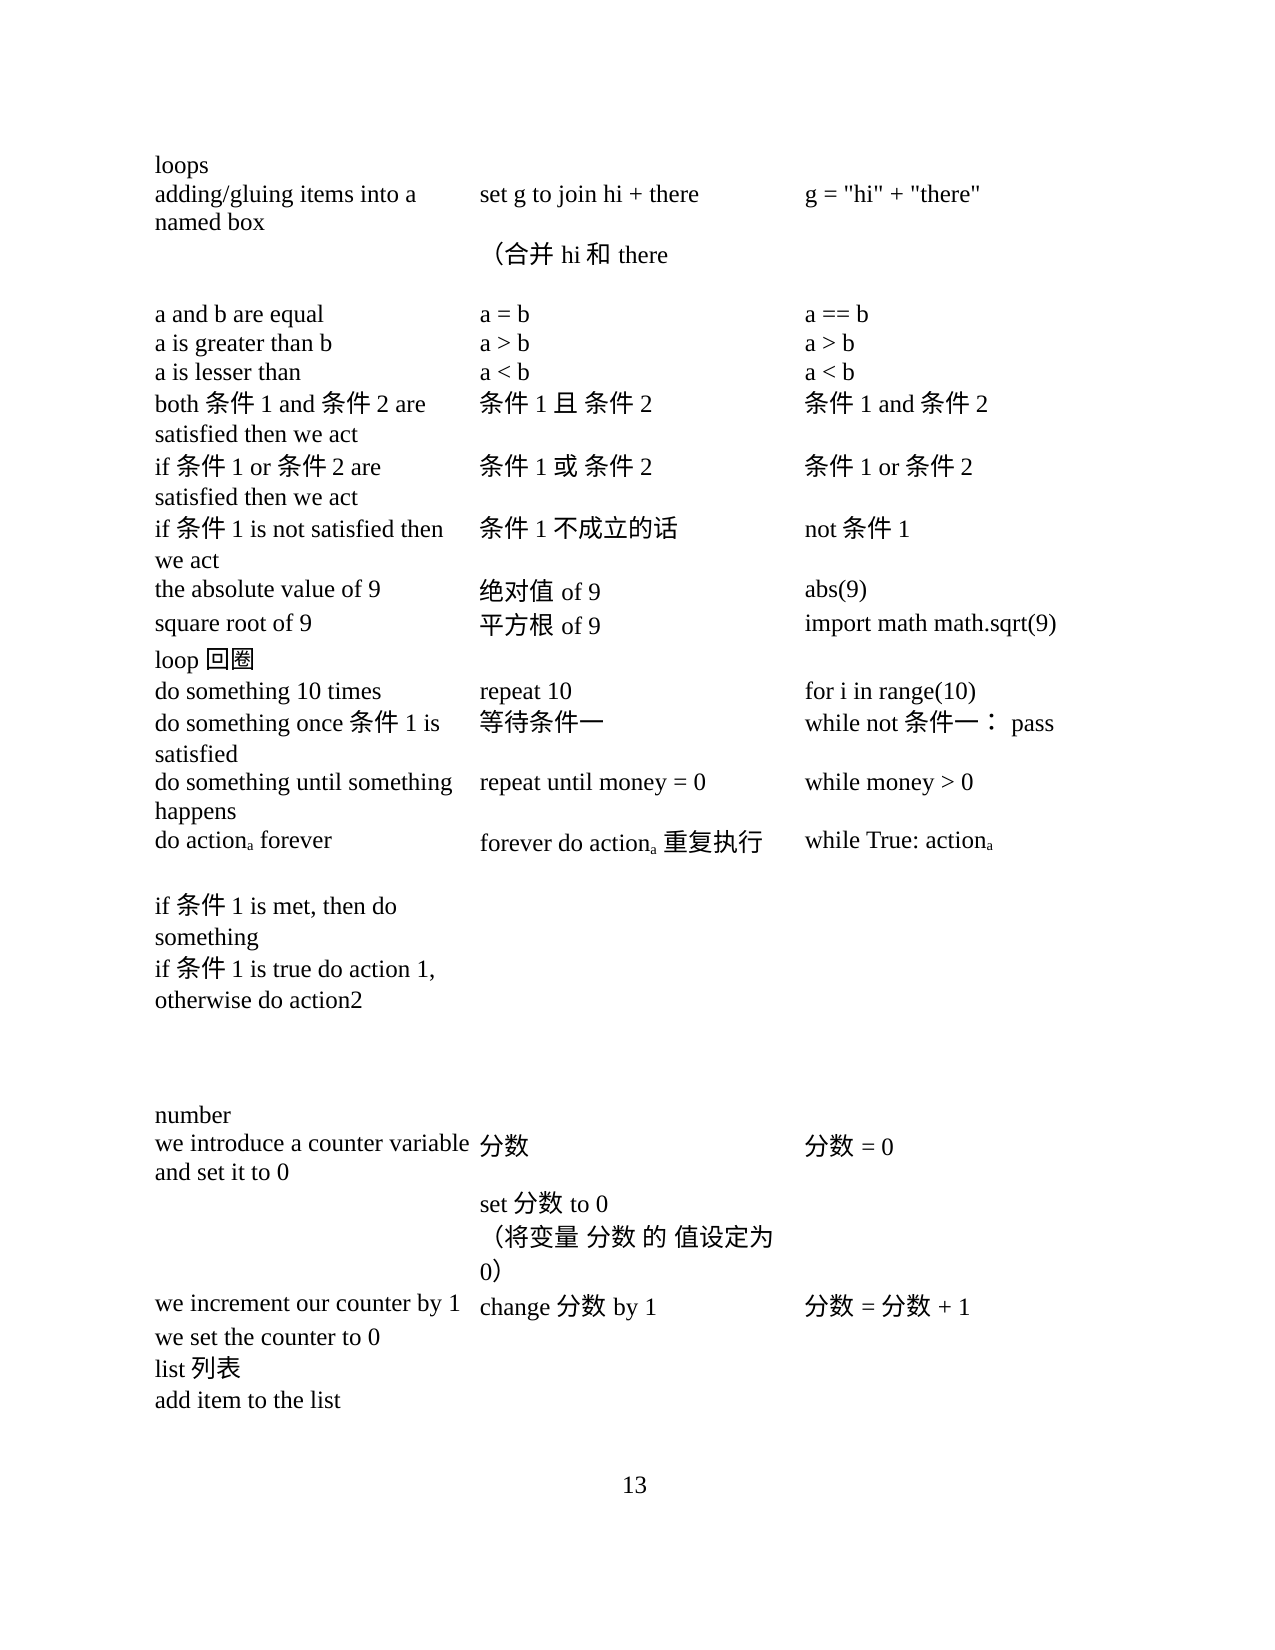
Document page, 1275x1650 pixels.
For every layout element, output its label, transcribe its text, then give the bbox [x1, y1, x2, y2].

table_cell while money > 0 [800, 768, 1125, 825]
table_cell [475, 888, 800, 951]
table_cell [800, 951, 1125, 1013]
table_header [800, 1100, 1125, 1128]
table_cell while not 条件一： pass [800, 705, 1125, 767]
table_cell 分数 = 0 [800, 1129, 1125, 1186]
table_header [800, 642, 1125, 676]
table_cell a > b [475, 328, 800, 357]
table_cell 分数 [475, 1129, 800, 1186]
table_cell [475, 1042, 800, 1071]
table_cell [800, 1220, 1125, 1288]
table_cell [475, 859, 800, 888]
table_cell [150, 1071, 475, 1100]
table_cell a == b [800, 299, 1125, 328]
table_cell if 条件1 is met, then do something [150, 888, 475, 951]
table_cell for i in range(10) [800, 676, 1125, 705]
table_cell [800, 1322, 1125, 1351]
table_cell [800, 1186, 1125, 1220]
table_cell 条件1 or 条件2 [800, 448, 1125, 511]
table_cell [800, 150, 1125, 179]
table_cell [150, 1014, 475, 1042]
table_cell [150, 1186, 475, 1220]
table_cell [475, 1014, 800, 1042]
table_cell [475, 1385, 800, 1414]
table_cell [800, 859, 1125, 888]
table_cell abs(9) [800, 574, 1125, 608]
table_cell do actiona forever [150, 825, 475, 859]
table_cell if 条件1 is not satisfied then we act [150, 511, 475, 574]
table_cell both 条件1 and 条件2 are satisfied then we act [150, 385, 475, 448]
table_cell set 分数 to 0 [475, 1186, 800, 1220]
table_cell add item to the list [150, 1385, 475, 1414]
table_cell a < b [475, 357, 800, 385]
table_cell the absolute value of 9 [150, 574, 475, 608]
table_cell （将变量 分数 的 值设定为 0） [475, 1220, 800, 1288]
table_cell do something once 条件1 is satisfied [150, 705, 475, 767]
table_cell a is lesser than [150, 357, 475, 385]
table_cell square root of 9 [150, 608, 475, 642]
table_cell do something until something happens [150, 768, 475, 825]
table_cell we set the counter to 0 [150, 1322, 475, 1351]
table_header [800, 270, 1125, 299]
table_cell do something 10 times [150, 676, 475, 705]
table_cell [800, 1042, 1125, 1071]
table_cell 等待条件一 [475, 705, 800, 767]
table_cell [800, 1014, 1125, 1042]
table_cell a = b [475, 299, 800, 328]
table_cell （合并 hi 和 there [475, 236, 800, 270]
table_cell [475, 1322, 800, 1351]
table_cell adding/gluing items into a named box [150, 179, 475, 236]
table_cell [800, 236, 1125, 270]
table_cell [475, 1071, 800, 1100]
table_cell [800, 1351, 1125, 1385]
table_cell a is greater than b [150, 328, 475, 357]
table_cell [475, 150, 800, 179]
table_cell [150, 1220, 475, 1288]
table_cell list 列表 [150, 1351, 475, 1385]
table_cell forever do actiona 重复执行 [475, 825, 800, 859]
table_cell we increment our counter by 1 [150, 1288, 475, 1322]
table_cell a < b [800, 357, 1125, 385]
table_cell a and b are equal [150, 299, 475, 328]
table_cell 条件1 且 条件2 [475, 385, 800, 448]
table_cell 条件1 或 条件2 [475, 448, 800, 511]
table_cell [150, 1042, 475, 1071]
table_cell [475, 1351, 800, 1385]
table_cell loops [150, 150, 475, 179]
table_cell 绝对值 of 9 [475, 574, 800, 608]
table_cell not 条件1 [800, 511, 1125, 574]
table_cell repeat until money = 0 [475, 768, 800, 825]
table_cell 条件1 不成立的话 [475, 511, 800, 574]
table_cell [800, 888, 1125, 951]
table_header [150, 270, 475, 299]
table_cell [150, 236, 475, 270]
table_cell 条件1 and 条件2 [800, 385, 1125, 448]
table_header loop 回圈 [150, 642, 475, 676]
table_cell if 条件1 or 条件2 are satisfied then we act [150, 448, 475, 511]
table_cell 平方根 of 9 [475, 608, 800, 642]
table_cell import math math.sqrt(9) [800, 608, 1125, 642]
table_cell [800, 1385, 1125, 1414]
table_cell 分数 = 分数 + 1 [800, 1288, 1125, 1322]
table_cell while True: actiona [800, 825, 1125, 859]
table_cell [475, 951, 800, 1013]
table_cell repeat 10 [475, 676, 800, 705]
table_cell a > b [800, 328, 1125, 357]
table_header [475, 642, 800, 676]
table_cell change 分数 by 1 [475, 1288, 800, 1322]
table_cell if 条件1 is true do action 1, otherwise do action2 [150, 951, 475, 1013]
table_cell [800, 1071, 1125, 1100]
table_header [475, 270, 800, 299]
table_cell [150, 859, 475, 888]
table_header number [150, 1100, 475, 1128]
table_cell we introduce a counter variable and set it to 0 [150, 1129, 475, 1186]
table_cell set g to join hi + there [475, 179, 800, 236]
table_cell g = "hi" + "there" [800, 179, 1125, 236]
table_header [475, 1100, 800, 1128]
